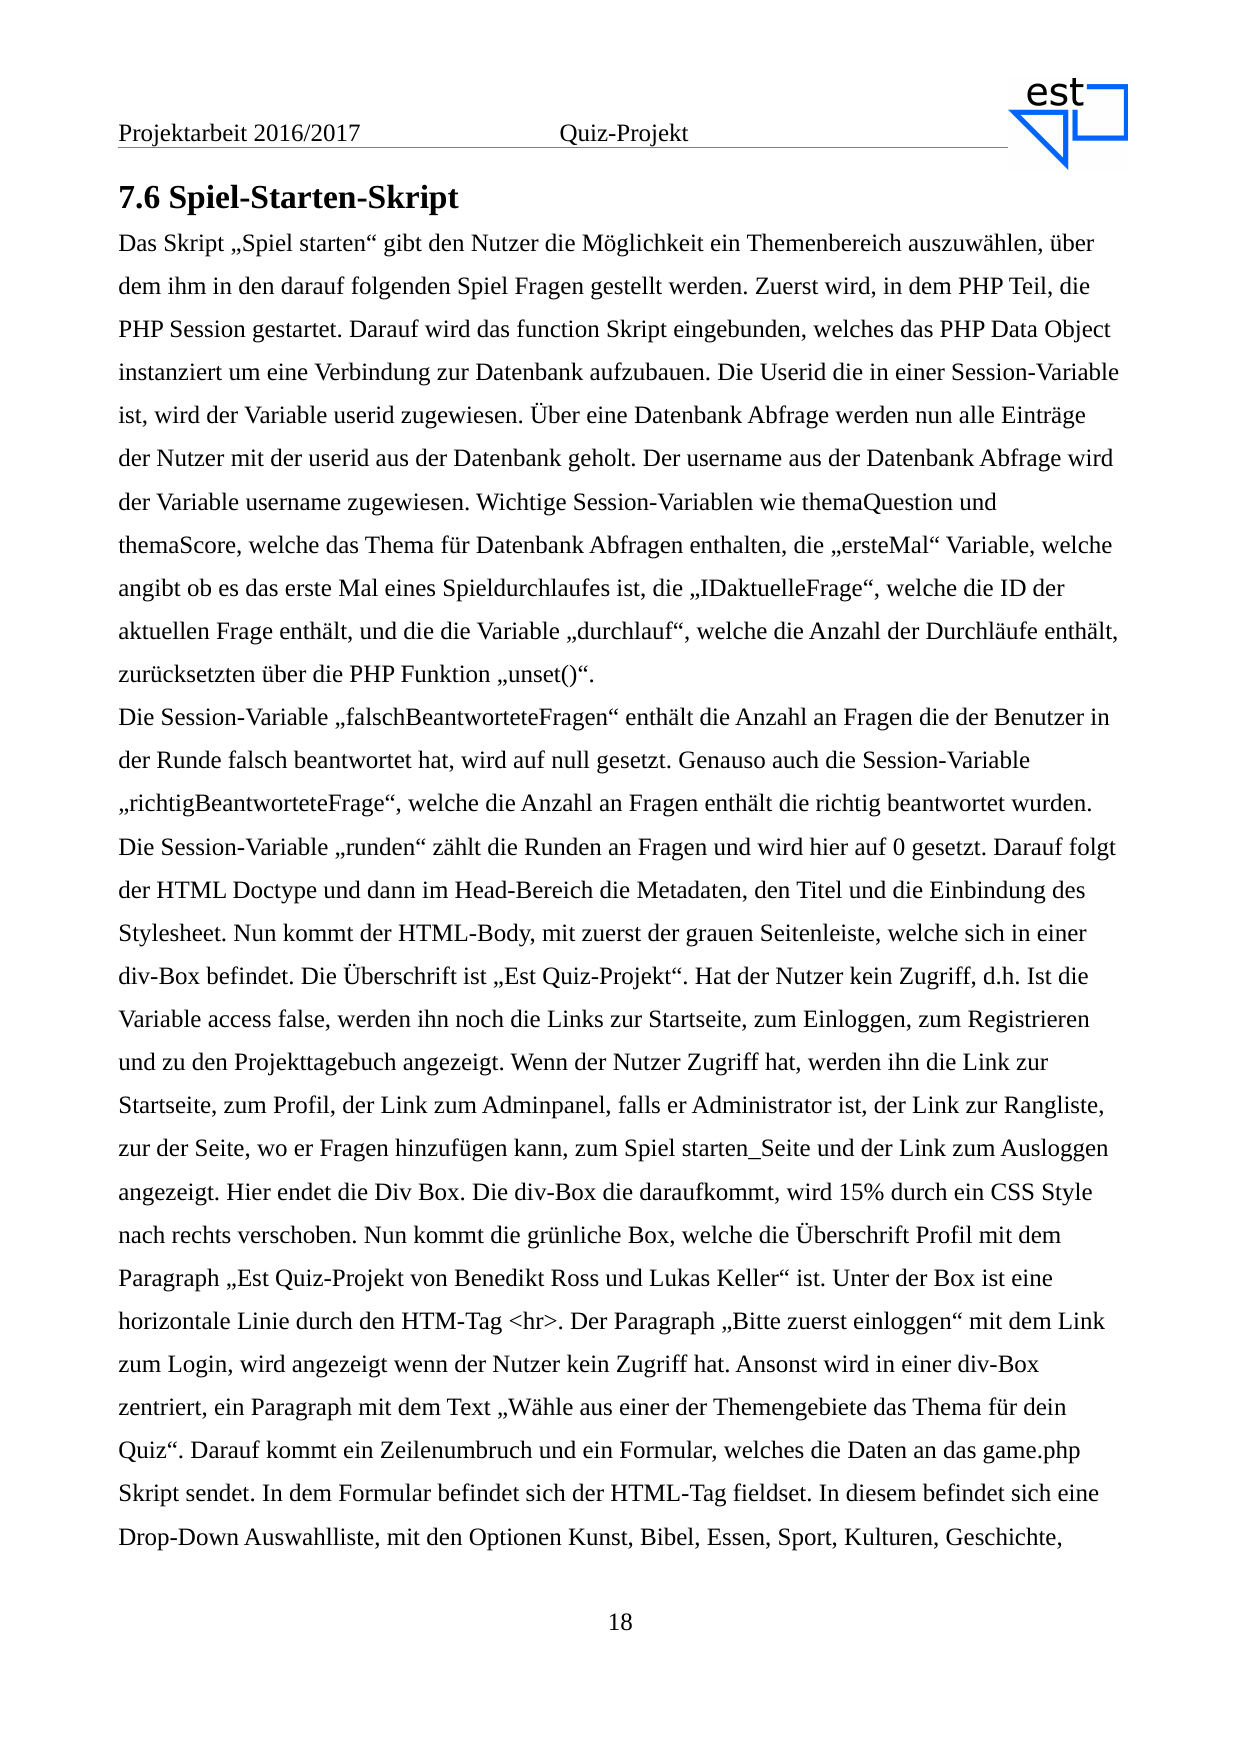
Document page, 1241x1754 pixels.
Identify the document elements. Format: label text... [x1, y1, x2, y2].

text Das Skript „Spiel starten“ gibt den Nutzer die Möglichkeit ein Themenbereich auszuwählen, über dem ihm in den darauf folgenden Spiel Fragen gestellt werden. Zuerst wird, in dem PHP Teil, die PHP Session gestartet. Darauf wird das function Skript eingebunden, welches das PHP Data Object instanziert um eine Verbindung zur Datenbank aufzubauen. Die Userid die in einer Session-Variable ist, wird der Variable userid zugewiesen. Über eine Datenbank Abfrage werden nun alle Einträge der Nutzer mit der userid aus der Datenbank geholt. Der username aus der Datenbank Abfrage wird der Variable username zugewiesen. Wichtige Session-Variablen wie themaQuestion und themaScore, welche das Thema für Datenbank Abfragen enthalten, die „ersteMal“ Variable, welche angibt ob es das erste Mal eines Spieldurchlaufes ist, die „IDaktuelleFrage“, welche die ID der aktuellen Frage enthält, und die die Variable „durchlauf“, welche die Anzahl der Durchläufe enthält, zurücksetzten über die PHP Funktion „unset()“. Die Session-Variable „falschBeantworteteFragen“ enthält die Anzahl an Fragen die der Benutzer in der Runde falsch beantwortet hat, wird auf null gesetzt. Genauso auch die Session-Variable „richtigBeantworteteFrage“, welche die Anzahl an Fragen enthält die richtig beantwortet wurden. [118, 228, 1122, 817]
text Die Session-Variable „runden“ zählt die Runden an Fragen und wird hier auf 0 gesetzt. Darauf folgt der HTML Doctype und dann im Head-Bereich die Metadaten, den Titel und die Einbindung des Stylesheet. Nun kommt der HTML-Body, mit zuerst der grauen Seitenleiste, welche sich in einer div-Box befindet. Die Überschrift ist „Est Quiz-Projekt“. Hat der Nutzer kein Zugriff, d.h. Ist die Variable access false, werden ihn noch die Links zur Startseite, zum Einloggen, zum Registrieren und zu den Projekttagebuch angezeigt. Wenn der Nutzer Zugriff hat, werden ihn die Link zur Startseite, zum Profil, der Link zum Adminpanel, falls er Administrator ist, der Link zur Rangliste, zur der Seite, wo er Fragen hinzufügen kann, zum Spiel starten_Seite und der Link zum Ausloggen angezeigt. Hier endet die Div Box. Die div-Box die daraufkommt, wird 15% durch ein CSS Style nach rechts verschoben. Nun kommt die grünliche Box, welche die Überschrift Profil mit dem Paragraph „Est Quiz-Projekt von Benedikt Ross und Lukas Keller“ ist. Unter der Box ist eine horizontale Linie durch den HTM-Tag <hr>. Der Paragraph „Bitte zuerst einloggen“ mit dem Link zum Login, wird angezeigt wenn der Nutzer kein Zugriff hat. Ansonst wird in einer div-Box zentriert, ein Paragraph mit dem Text „Wähle aus einer der Themengebiete das Thema für dein Quiz“. Darauf kommt ein Zeilenumbruch und ein Formular, welches die Daten an das game.php Skript sendet. In dem Formular befindet sich der HTML-Tag fieldset. In diesem befindet sich eine Drop-Down Auswahlliste, mit den Optionen Kunst, Bibel, Essen, Sport, Kulturen, Geschichte, [118, 832, 1122, 1550]
subtitle 7.6 Spiel-Starten-Skript [118, 177, 1122, 215]
picture [1008, 78, 1128, 170]
